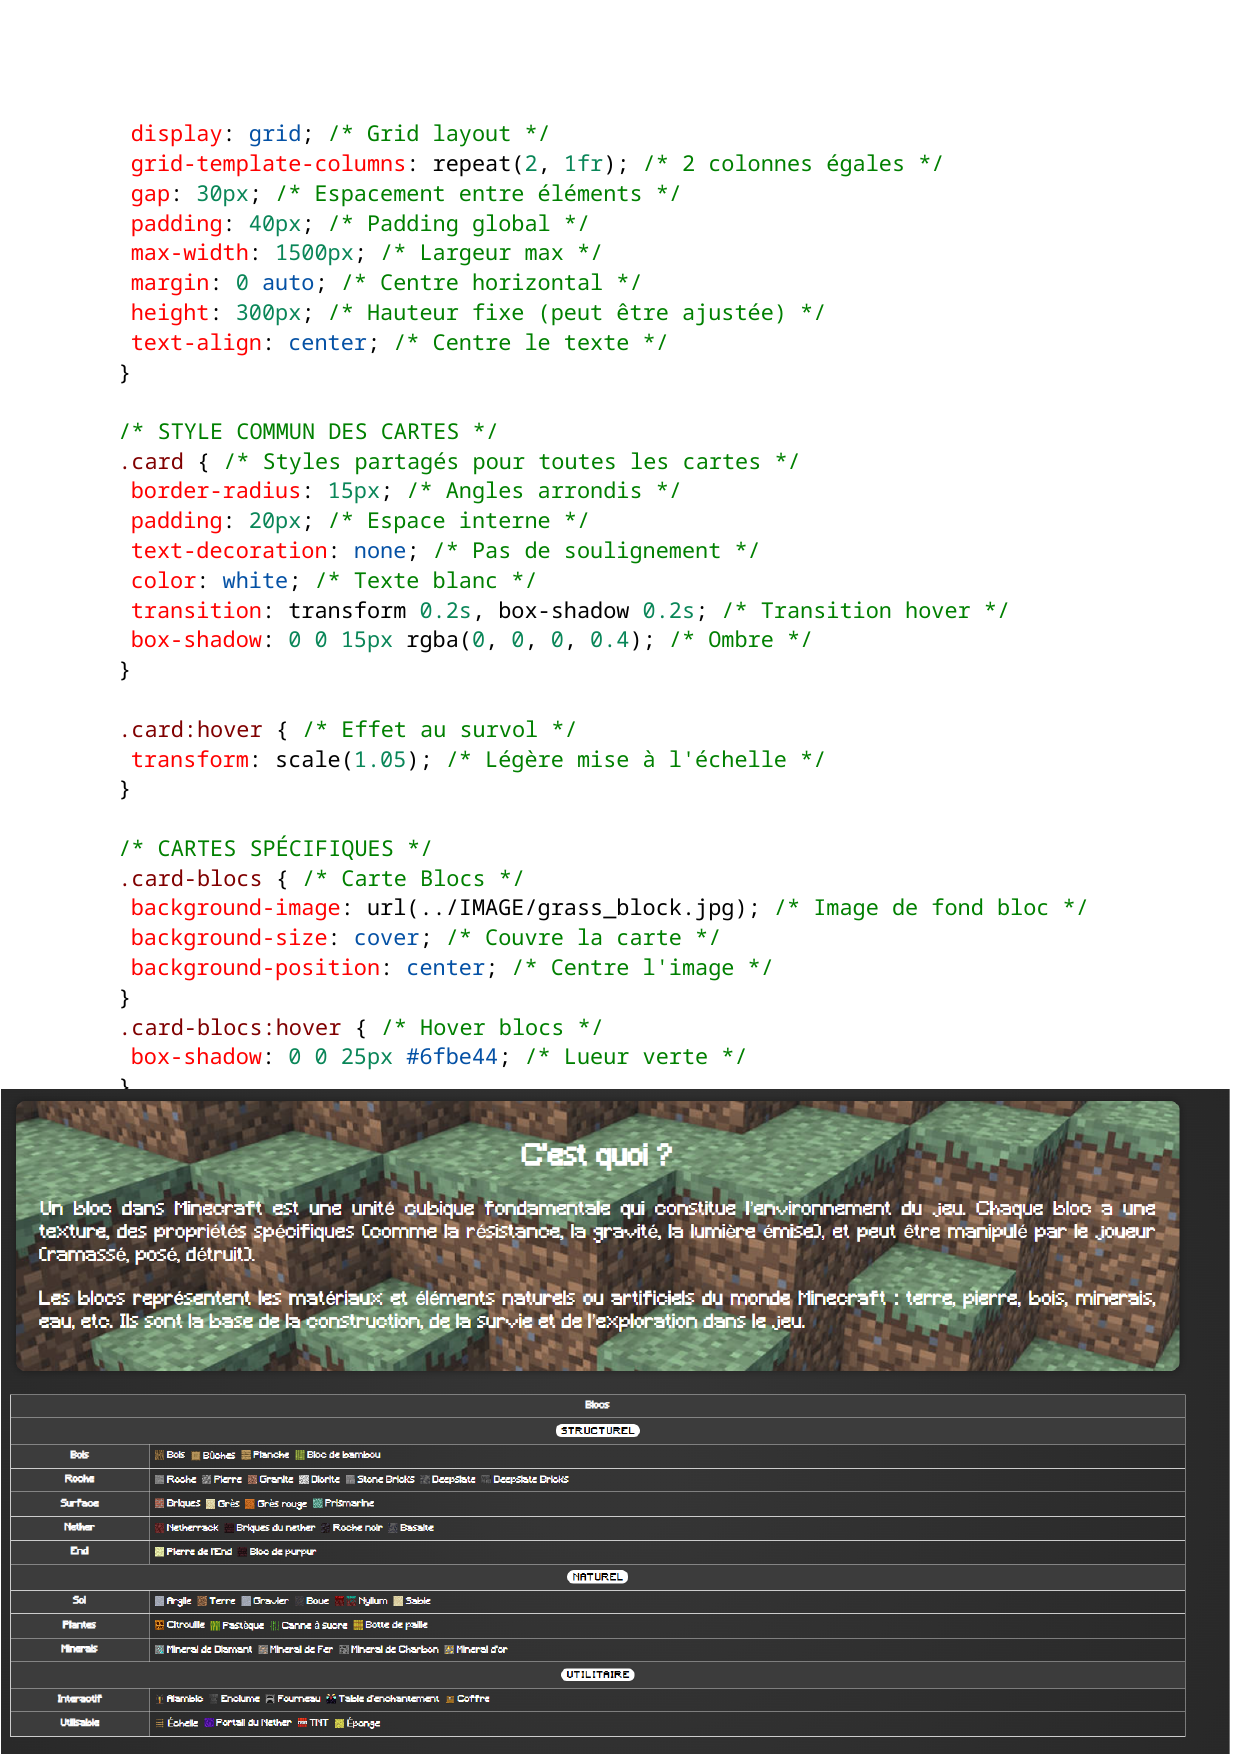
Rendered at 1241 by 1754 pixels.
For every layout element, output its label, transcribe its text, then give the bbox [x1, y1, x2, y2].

text transition: transform 0.2s, box-shadow 0.2s; /* Transition hover */ [118, 595, 1122, 624]
text transform: scale(1.05); /* Légère mise à l'échelle */ [118, 743, 1122, 773]
text grid-template-columns: repeat(2, 1fr); /* 2 colonnes égales */ [118, 148, 1122, 178]
text height: 300px; /* Hauteur fixe (peut être ajustée) */ [118, 297, 1122, 327]
picture [1, 1089, 1230, 1754]
text max-width: 1500px; /* Largeur max */ [118, 237, 1122, 267]
text /* STYLE COMMUN DES CARTES */ [118, 416, 1122, 446]
text } [118, 773, 1122, 803]
text } [118, 654, 1122, 684]
text background-position: center; /* Centre l'image */ [118, 952, 1122, 982]
text .card { /* Styles partagés pour toutes les cartes */ [118, 446, 1122, 476]
text text-decoration: none; /* Pas de soulignement */ [118, 535, 1122, 565]
text } [118, 982, 1122, 1012]
text background-image: url(../IMAGE/grass_block.jpg); /* Image de fond bloc */ [118, 892, 1122, 922]
text background-size: cover; /* Couvre la carte */ [118, 922, 1122, 952]
text } [118, 356, 1122, 386]
text box-shadow: 0 0 25px #6fbe44; /* Lueur verte */ [118, 1041, 1122, 1071]
text margin: 0 auto; /* Centre horizontal */ [118, 267, 1122, 297]
text color: white; /* Texte blanc */ [118, 565, 1122, 595]
text gap: 30px; /* Espacement entre éléments */ [118, 178, 1122, 207]
text } [118, 1071, 1122, 1089]
text .card-blocs { /* Carte Blocs */ [118, 863, 1122, 892]
text display: grid; /* Grid layout */ [118, 118, 1122, 148]
text text-align: center; /* Centre le texte */ [118, 327, 1122, 356]
text padding: 20px; /* Espace interne */ [118, 505, 1122, 535]
text /* CARTES SPÉCIFIQUES */ [118, 833, 1122, 863]
text border-radius: 15px; /* Angles arrondis */ [118, 476, 1122, 505]
text .card-blocs:hover { /* Hover blocs */ [118, 1012, 1122, 1041]
text padding: 40px; /* Padding global */ [118, 207, 1122, 237]
text .card:hover { /* Effet au survol */ [118, 714, 1122, 743]
text box-shadow: 0 0 15px rgba(0, 0, 0, 0.4); /* Ombre */ [118, 624, 1122, 654]
